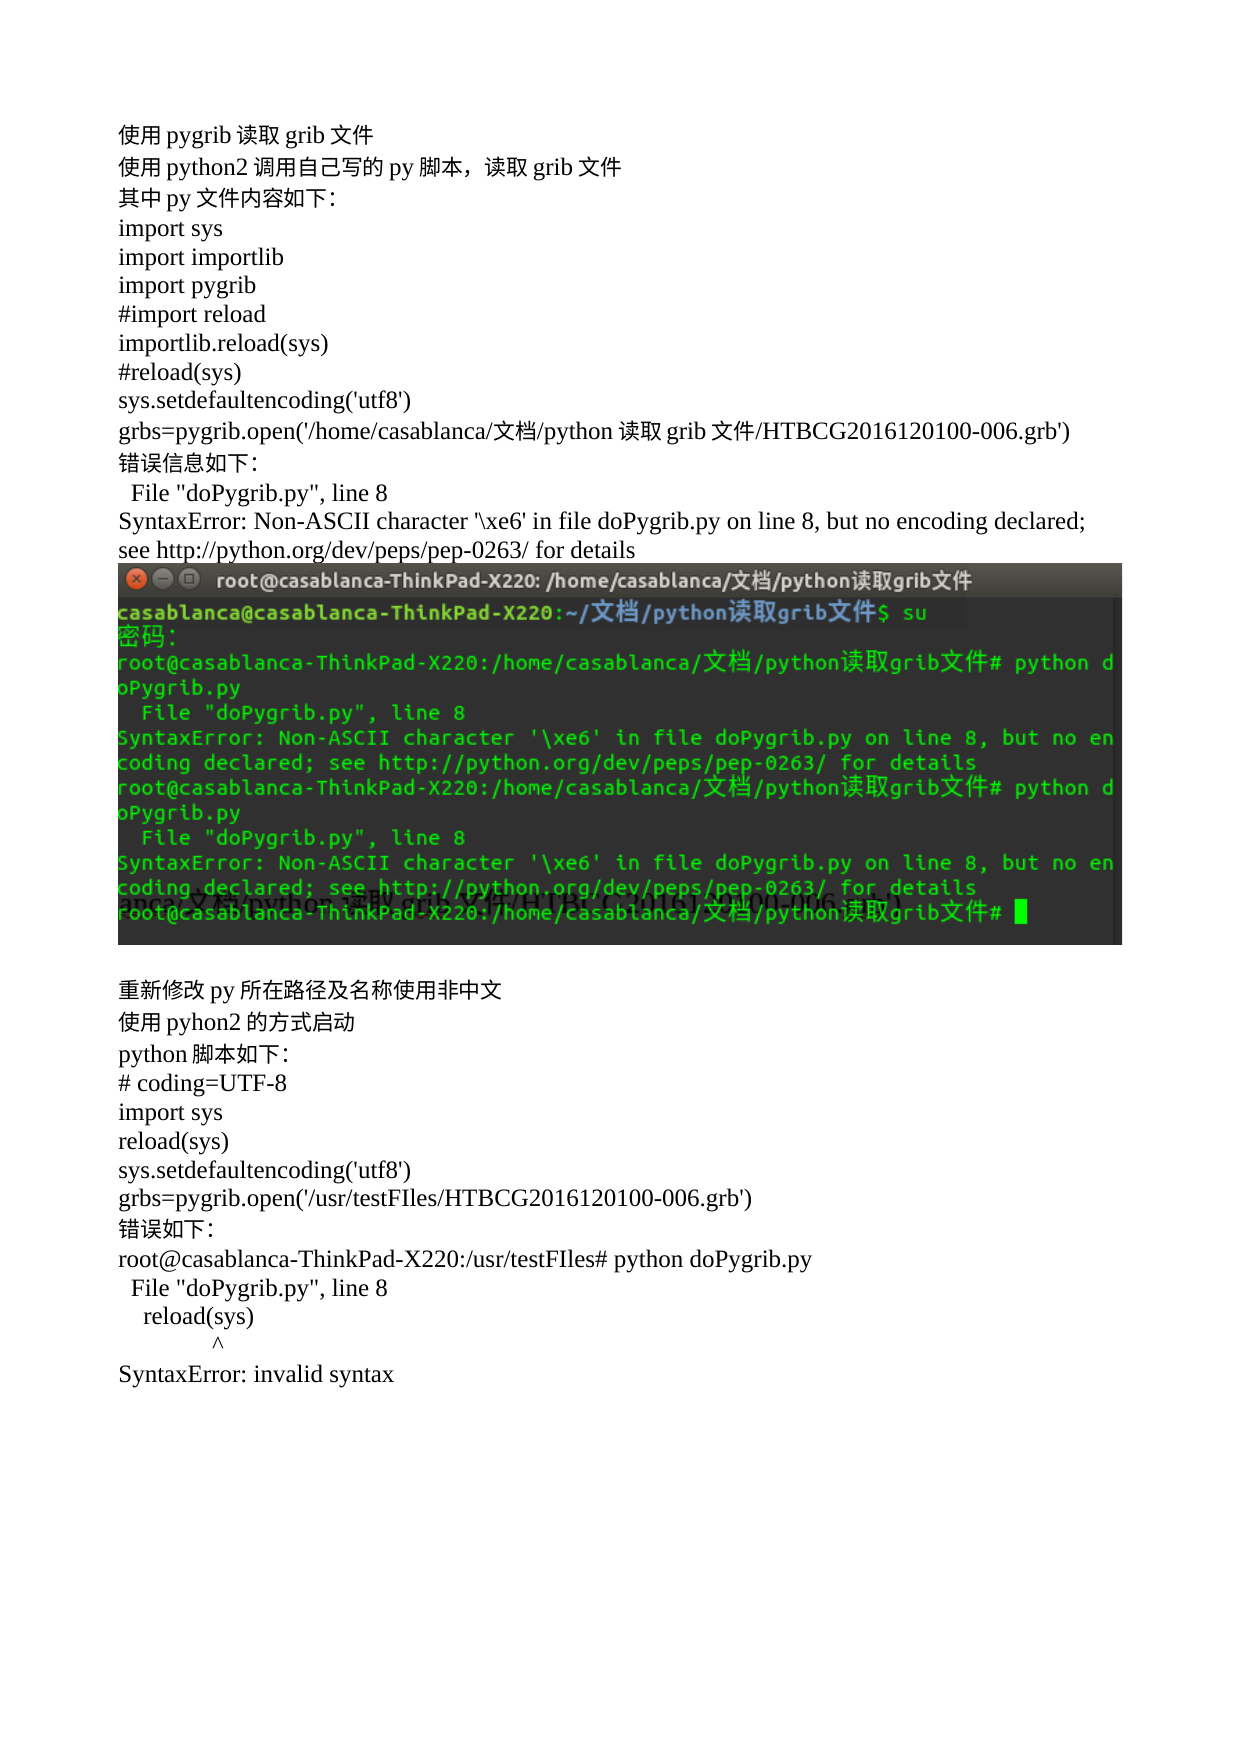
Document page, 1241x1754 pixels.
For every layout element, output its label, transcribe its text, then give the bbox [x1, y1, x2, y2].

text sys.setdefaultencoding('utf8') [118, 386, 1122, 414]
text python脚本如下： [118, 1037, 1122, 1068]
text importlib.reload(sys) [118, 328, 1122, 357]
text 重新修改py所在路径及名称使用非中文 [118, 973, 1122, 1005]
text root@casablanca-ThinkPad-X220:/usr/testFIles# python doPygrib.py [118, 1244, 1122, 1273]
text 错误信息如下： [118, 446, 1122, 478]
text # coding=UTF-8 [118, 1068, 1122, 1097]
text reload(sys) [118, 1301, 1122, 1330]
text reload(sys) [118, 1126, 1122, 1155]
text sys.setdefaultencoding('utf8') [118, 1155, 1122, 1183]
text 错误如下： [118, 1212, 1122, 1244]
text import pygrib [118, 271, 1122, 299]
text SyntaxError: invalid syntax [118, 1359, 1122, 1388]
text 使用pygrib读取grib文件 [118, 118, 1122, 150]
text #import reload [118, 299, 1122, 328]
text ^ [118, 1330, 1122, 1359]
picture [118, 563, 1123, 945]
text grbs=pygrib.open('/usr/testFIles/HTBCG2016120100-006.grb') [118, 1183, 1122, 1212]
text File "doPygrib.py", line 8 [118, 1273, 1122, 1301]
text 使用pyhon2的方式启动 [118, 1005, 1122, 1037]
text import sys [118, 1097, 1122, 1126]
text import sys [118, 213, 1122, 242]
text #reload(sys) [118, 357, 1122, 386]
text File "doPygrib.py", line 8 [118, 478, 1122, 506]
text import importlib [118, 242, 1122, 271]
text SyntaxError: Non-ASCII character '\xe6' in file doPygrib.py on line 8, but no encoding declared; see http://python.org/dev/peps/pep-0263/ for details [118, 506, 1122, 563]
text 其中py文件内容如下： [118, 181, 1122, 213]
text 使用python2调用自己写的py脚本，读取grib文件 [118, 150, 1122, 181]
text grbs=pygrib.open('/home/casablanca/文档/python读取grib文件/HTBCG2016120100-006.grb') [118, 414, 1122, 446]
